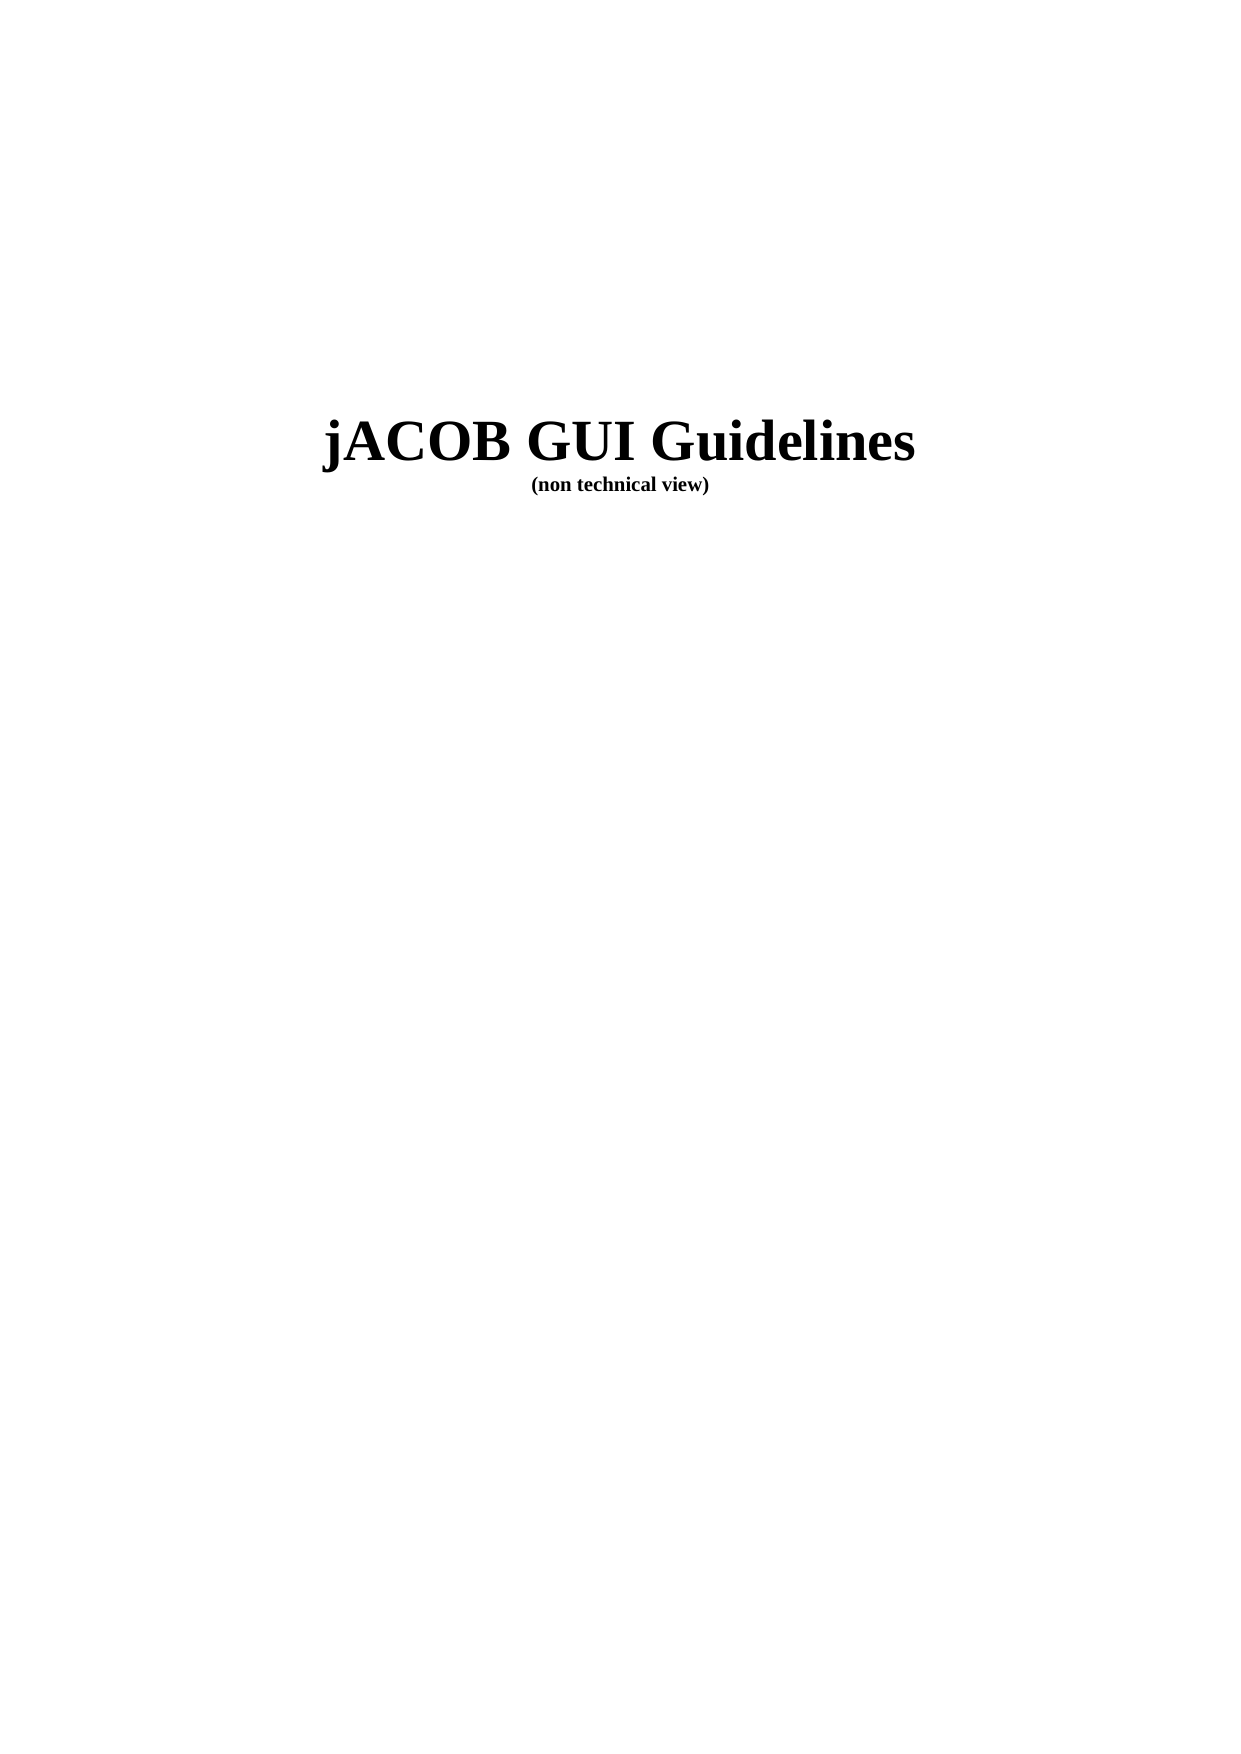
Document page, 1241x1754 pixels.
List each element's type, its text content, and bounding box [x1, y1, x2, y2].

text (non technical view) [187, 473, 1053, 496]
text jACOB GUI Guidelines [187, 408, 1053, 473]
